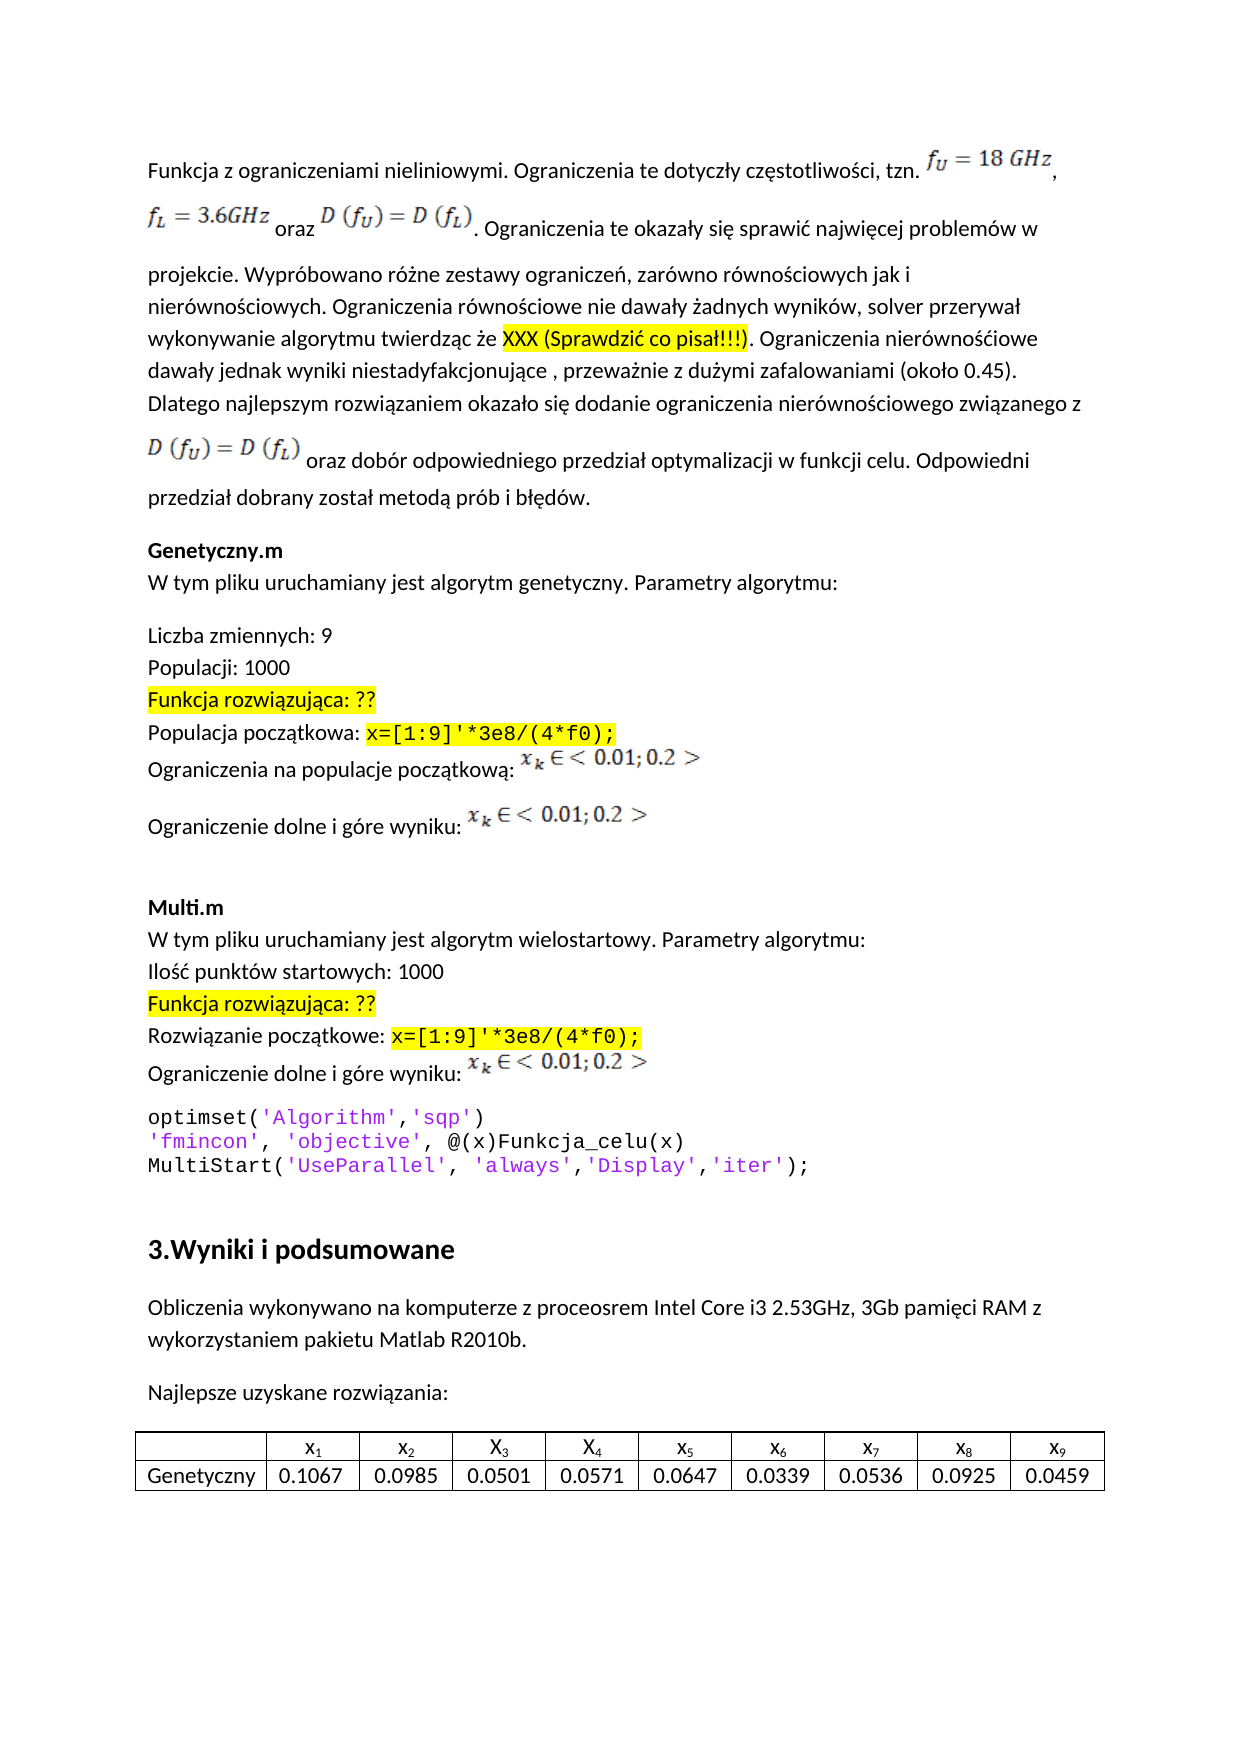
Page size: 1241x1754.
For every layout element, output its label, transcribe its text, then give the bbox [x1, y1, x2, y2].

text 3.Wyniki i podsumowane [148, 1231, 1093, 1267]
text W tym pliku uruchamiany jest algorytm genetyczny. Parametry algorytmu: [148, 568, 1093, 596]
text Multi.m [148, 893, 1093, 921]
text optimset('Algorithm','sqp') [148, 1107, 1093, 1131]
text 'fmincon', 'objective', @(x)Funkcja_celu(x) [148, 1131, 1093, 1155]
table_cell 0.0985 [360, 1461, 452, 1489]
table_header [136, 1433, 266, 1460]
picture [467, 1050, 648, 1082]
text Populacji: 1000 [148, 653, 1093, 681]
picture [147, 437, 301, 468]
text Ograniczenie dolne i góre wyniku: [148, 803, 1093, 854]
text Funkcja z ograniczeniami nieliniowymi. Ograniczenia te dotyczły częstotliwości, tzn. , oraz . Ograniczenia te okazały się sprawić najwięcej problemów w projekcie. Wypróbowano różne zestawy ograniczeń, zarówno równościowych jak i nierównościowych. Ograniczenia równościowe nie dawały żadnych wyników, solver przerywał wykonywanie algorytmu twierdząc że XXX (Sprawdzić co pisał!!!). Ograniczenia nierównośćiowe dawały jednak wyniki niestadyfakcjonujące , przeważnie z dużymi zafalowaniami (około 0.45). Dlatego najlepszym rozwiązaniem okazało się dodanie ograniczenia nierównościowego związanego z oraz dobór odpowiedniego przedział optymalizacji w funkcji celu. Odpowiedni przedział dobrany został metodą prób i błędów. [148, 148, 1093, 511]
text Funkcja rozwiązująca: ?? [148, 686, 1093, 714]
table_cell 0.0925 [918, 1461, 1010, 1489]
table_header x6 [732, 1433, 824, 1460]
table_cell 0.0501 [453, 1461, 545, 1489]
text W tym pliku uruchamiany jest algorytm wielostartowy. Parametry algorytmu: [148, 925, 1093, 953]
table_cell 0.0536 [825, 1461, 917, 1489]
picture [926, 147, 1052, 179]
table_header x5 [639, 1433, 731, 1460]
table_cell 0.0459 [1011, 1461, 1104, 1489]
text Ograniczenie dolne i góre wyniku: [148, 1050, 1093, 1101]
table_header x1 [267, 1433, 359, 1460]
table_cell 0.0571 [546, 1461, 638, 1489]
table_cell 0.0339 [732, 1461, 824, 1489]
text Ograniczenia na populacje początkową: [148, 746, 1093, 797]
text Genetyczny.m [148, 536, 1093, 564]
text Liczba zmiennych: 9 [148, 621, 1093, 649]
table_header x7 [825, 1433, 917, 1460]
table_header x2 [360, 1433, 452, 1460]
table_header X3 [453, 1433, 545, 1460]
text Obliczenia wykonywano na komputerze z proceosrem Intel Core i3 2.53GHz, 3Gb pamięci RAM z wykorzystaniem pakietu Matlab R2010b. [148, 1293, 1093, 1353]
picture [467, 803, 648, 835]
picture [147, 205, 270, 236]
text Rozwiązanie początkowe: x=[1:9]'*3e8/(4*f0); [148, 1022, 1093, 1050]
text Funkcja rozwiązująca: ?? [148, 989, 1093, 1017]
table_cell Genetyczny [136, 1461, 266, 1489]
text Populacja początkowa: x=[1:9]'*3e8/(4*f0); [148, 718, 1093, 746]
table_cell 0.1067 [267, 1461, 359, 1489]
text MultiStart('UseParallel', 'always','Display','iter'); [148, 1155, 1093, 1178]
picture [320, 205, 473, 236]
table_header x9 [1011, 1433, 1104, 1460]
table_cell 0.0647 [639, 1461, 731, 1489]
text Ilość punktów startowych: 1000 [148, 957, 1093, 985]
text Najlepsze uzyskane rozwiązania: [148, 1378, 1093, 1406]
picture [520, 746, 700, 778]
table_header x8 [918, 1433, 1010, 1460]
table_header X4 [546, 1433, 638, 1460]
